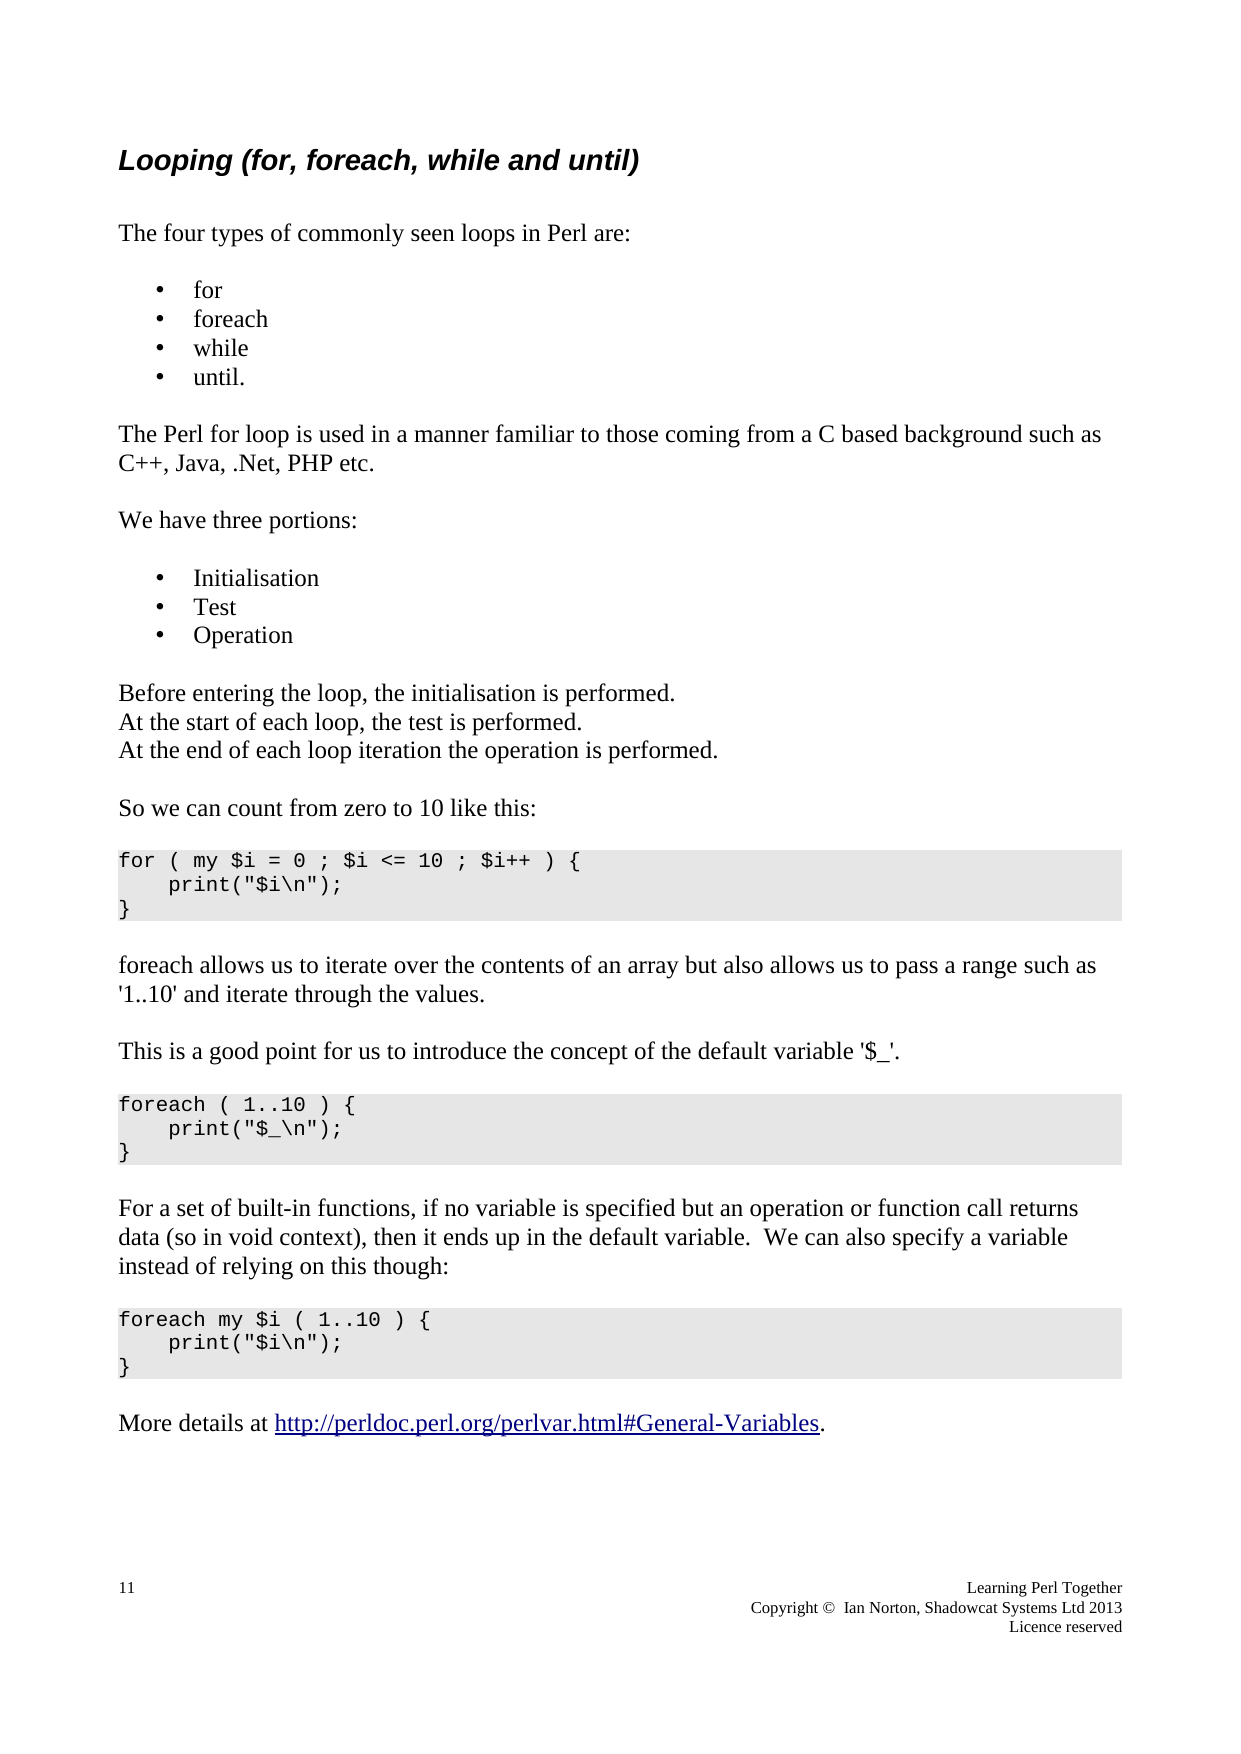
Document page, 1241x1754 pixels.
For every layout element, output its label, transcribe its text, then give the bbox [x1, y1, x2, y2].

text foreach ( 1..10 ) { [118, 1094, 1122, 1117]
text The Perl for loop is used in a manner familiar to those coming from a C based background such as C++, Java, .Net, PHP etc. [118, 419, 1122, 477]
list for [156, 275, 1122, 304]
text We have three portions: [118, 505, 1122, 534]
list Operation [156, 620, 1122, 649]
text print("$i\n"); [118, 1332, 1122, 1356]
text } [118, 898, 1122, 921]
text print("$_\n"); [118, 1117, 1122, 1141]
text So we can count from zero to 10 like this: [118, 793, 1122, 822]
text for ( my $i = 0 ; $i <= 10 ; $i++ ) { [118, 850, 1122, 874]
list while [156, 333, 1122, 362]
text For a set of built-in functions, if no variable is specified but an operation or function call returns data (so in void context), then it ends up in the default variable. We can also specify a variable instead of relying on this though: [118, 1193, 1122, 1280]
text print("$i\n"); [118, 874, 1122, 898]
subtitle Looping (for, foreach, while and until) [118, 143, 1122, 177]
list Test [156, 592, 1122, 620]
text The four types of commonly seen loops in Perl are: [118, 218, 1122, 247]
text } [118, 1356, 1122, 1379]
text At the start of each loop, the test is performed. [118, 707, 1122, 735]
text foreach allows us to iterate over the contents of an array but also allows us to pass a range such as '1..10' and iterate through the values. [118, 950, 1122, 1008]
text } [118, 1141, 1122, 1165]
list until. [156, 362, 1122, 390]
text foreach my $i ( 1..10 ) { [118, 1308, 1122, 1332]
text More details at http://perldoc.perl.org/perlvar.html#General-Variables. [118, 1408, 1122, 1437]
list foreach [156, 304, 1122, 333]
text At the end of each loop iteration the operation is performed. [118, 735, 1122, 764]
text This is a good point for us to introduce the concept of the default variable '$_'. [118, 1036, 1122, 1065]
text Before entering the loop, the initialisation is performed. [118, 678, 1122, 707]
list Initialisation [156, 563, 1122, 592]
